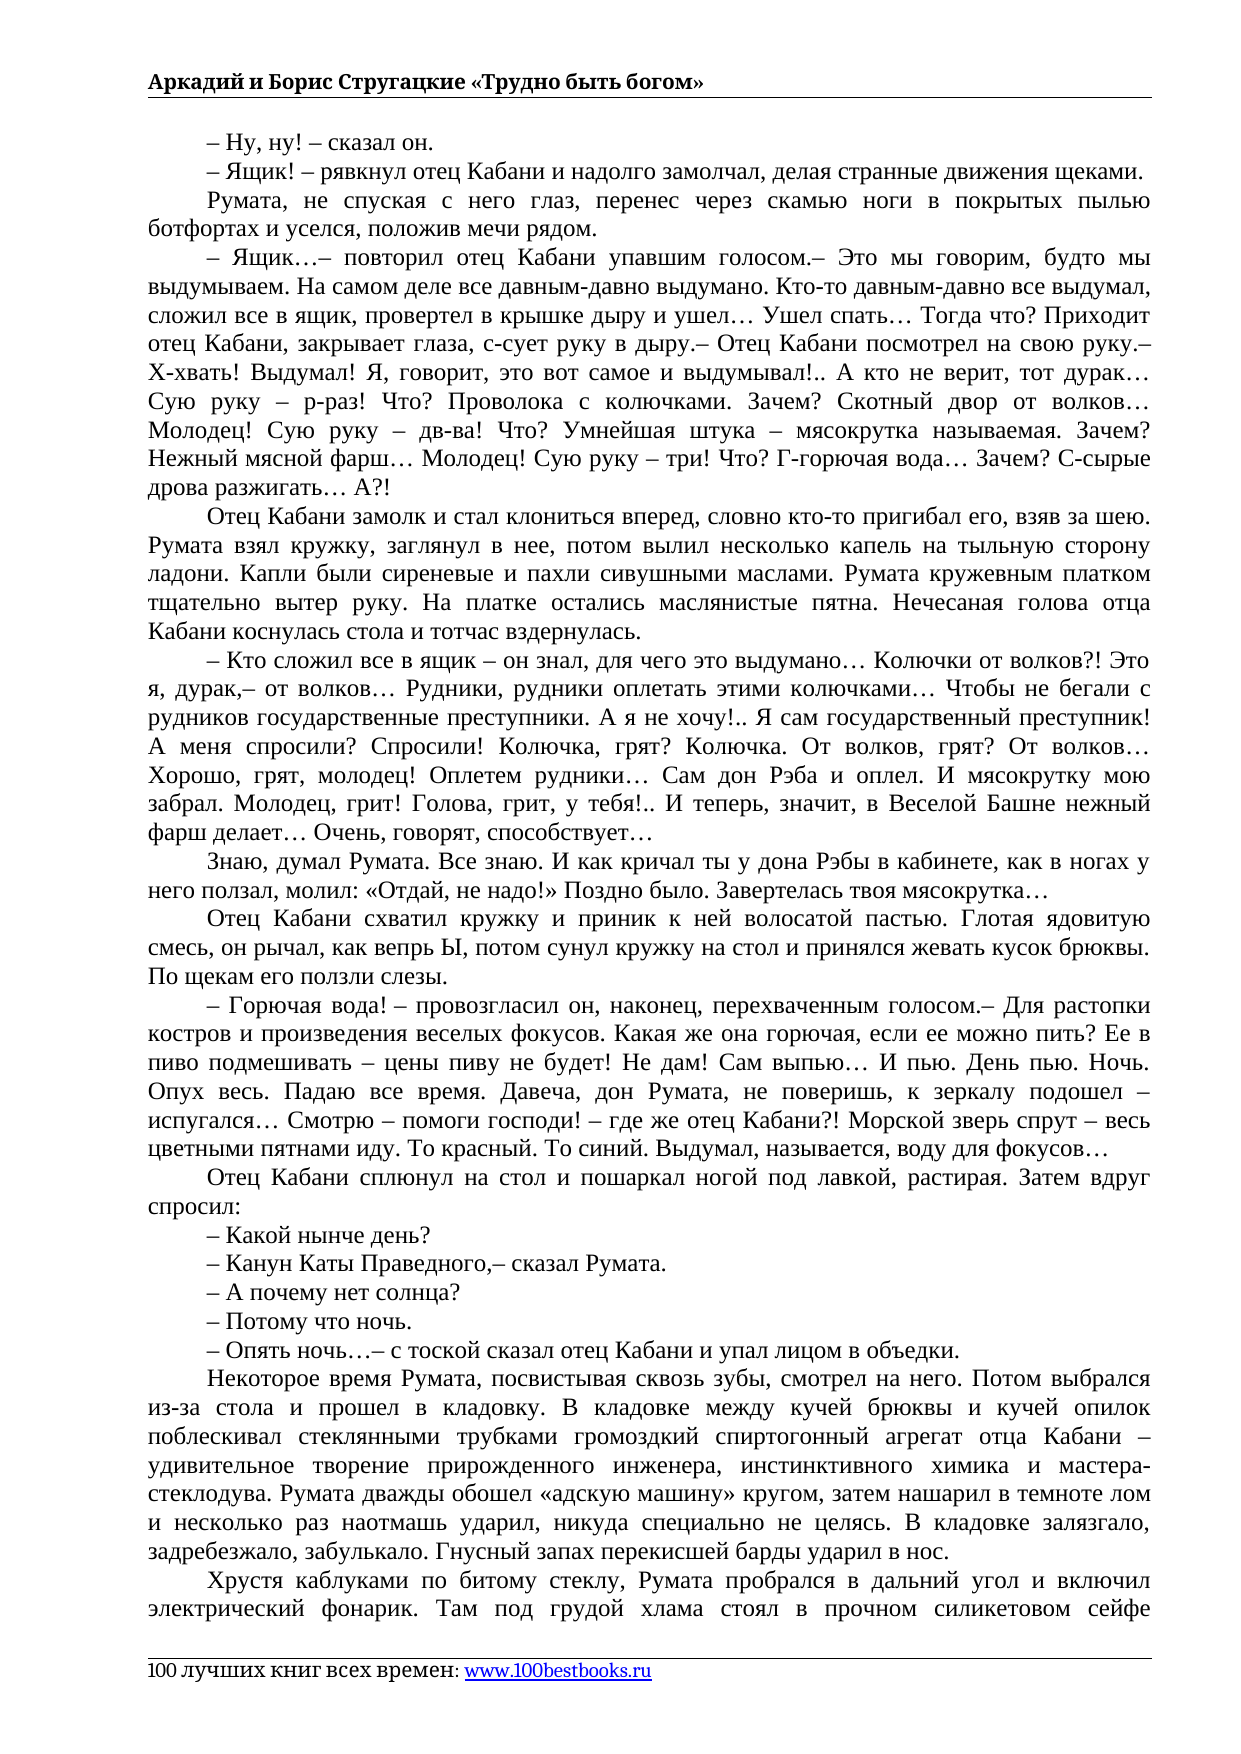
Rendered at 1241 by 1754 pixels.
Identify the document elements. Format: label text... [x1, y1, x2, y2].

text – Потому что ночь. [148, 1306, 1152, 1335]
text – А почему нет солнца? [148, 1277, 1152, 1306]
text – Опять ночь…– с тоской сказал отец Кабани и упал лицом в объедки. [148, 1335, 1152, 1363]
text – Кто сложил все в ящик – он знал, для чего это выдумано… Колючки от волков?! Это я, дурак,– от волков… Рудники, рудники оплетать этими колючками… Чтобы не бегали с рудников государственные преступники. А я не хочу!.. Я сам государственный преступник! А меня спросили? Спросили! Колючка, грят? Колючка. От волков, грят? От волков… Хорошо, грят, молодец! Оплетем рудники… Сам дон Рэба и оплел. И мясокрутку мою забрал. Молодец, грит! Голова, грит, у тебя!.. И теперь, значит, в Веселой Башне нежный фарш делает… Очень, говорят, способствует… [148, 645, 1152, 846]
text – Горючая вода! – провозгласил он, наконец, перехваченным голосом.– Для растопки костров и произведения веселых фокусов. Какая же она горючая, если ее можно пить? Ее в пиво подмешивать – цены пиву не будет! Не дам! Сам выпью… И пью. День пью. Ночь. Опух весь. Падаю все время. Давеча, дон Румата, не поверишь, к зеркалу подошел – испугался… Смотрю – помоги господи! – где же отец Кабани?! Морской зверь спрут – весь цветными пятнами иду. То красный. То синий. Выдумал, называется, воду для фокусов… [148, 990, 1152, 1162]
text – Ну, ну! – сказал он. [148, 127, 1152, 156]
text Отец Кабани замолк и стал клониться вперед, словно кто-то пригибал его, взяв за шею. Румата взял кружку, заглянул в нее, потом вылил несколько капель на тыльную сторону ладони. Капли были сиреневые и пахли сивушными маслами. Румата кружевным платком тщательно вытер руку. На платке остались маслянистые пятна. Нечесаная голова отца Кабани коснулась стола и тотчас вздернулась. [148, 501, 1152, 645]
text Отец Кабани схватил кружку и приник к ней волосатой пастью. Глотая ядовитую смесь, он рычал, как вепрь Ы, потом сунул кружку на стол и принялся жевать кусок брюквы. По щекам его ползли слезы. [148, 903, 1152, 990]
text Отец Кабани сплюнул на стол и пошаркал ногой под лавкой, растирая. Затем вдруг спросил: [148, 1162, 1152, 1220]
text Хрустя каблуками по битому стеклу, Румата пробрался в дальний угол и включил электрический фонарик. Там под грудой хлама стоял в прочном силикетовом сейфе [148, 1565, 1152, 1622]
text – Какой нынче день? [148, 1220, 1152, 1248]
text – Канун Каты Праведного,– сказал Румата. [148, 1248, 1152, 1277]
text – Ящик! – рявкнул отец Кабани и надолго замолчал, делая странные движения щеками. [148, 156, 1152, 185]
text – Ящик…– повторил отец Кабани упавшим голосом.– Это мы говорим, будто мы выдумываем. На самом деле все давным-давно выдумано. Кто-то давным-давно все выдумал, сложил все в ящик, провертел в крышке дыру и ушел… Ушел спать… Тогда что? Приходит отец Кабани, закрывает глаза, с-сует руку в дыру.– Отец Кабани посмотрел на свою руку.– Х-хвать! Выдумал! Я, говорит, это вот самое и выдумывал!.. А кто не верит, тот дурак… Сую руку – р-раз! Что? Проволока с колючками. Зачем? Скотный двор от волков… Молодец! Сую руку – дв-ва! Что? Умнейшая штука – мясокрутка называемая. Зачем? Нежный мясной фарш… Молодец! Сую руку – три! Что? Г-горючая вода… Зачем? С-сырые дрова разжигать… А?! [148, 242, 1152, 501]
text Румата, не спуская с него глаз, перенес через скамью ноги в покрытых пылью ботфортах и уселся, положив мечи рядом. [148, 185, 1152, 242]
text Некоторое время Румата, посвистывая сквозь зубы, смотрел на него. Потом выбрался из-за стола и прошел в кладовку. В кладовке между кучей брюквы и кучей опилок поблескивал стеклянными трубками громоздкий спиртогонный агрегат отца Кабани – удивительное творение прирожденного инженера, инстинктивного химика и мастера-стеклодува. Румата дважды обошел «адскую машину» кругом, затем нашарил в темноте лом и несколько раз наотмашь ударил, никуда специально не целясь. В кладовке залязгало, задребезжало, забулькало. Гнусный запах перекисшей барды ударил в нос. [148, 1363, 1152, 1565]
text Знаю, думал Румата. Все знаю. И как кричал ты у дона Рэбы в кабинете, как в ногах у него ползал, молил: «Отдай, не надо!» Поздно было. Завертелась твоя мясокрутка… [148, 846, 1152, 903]
